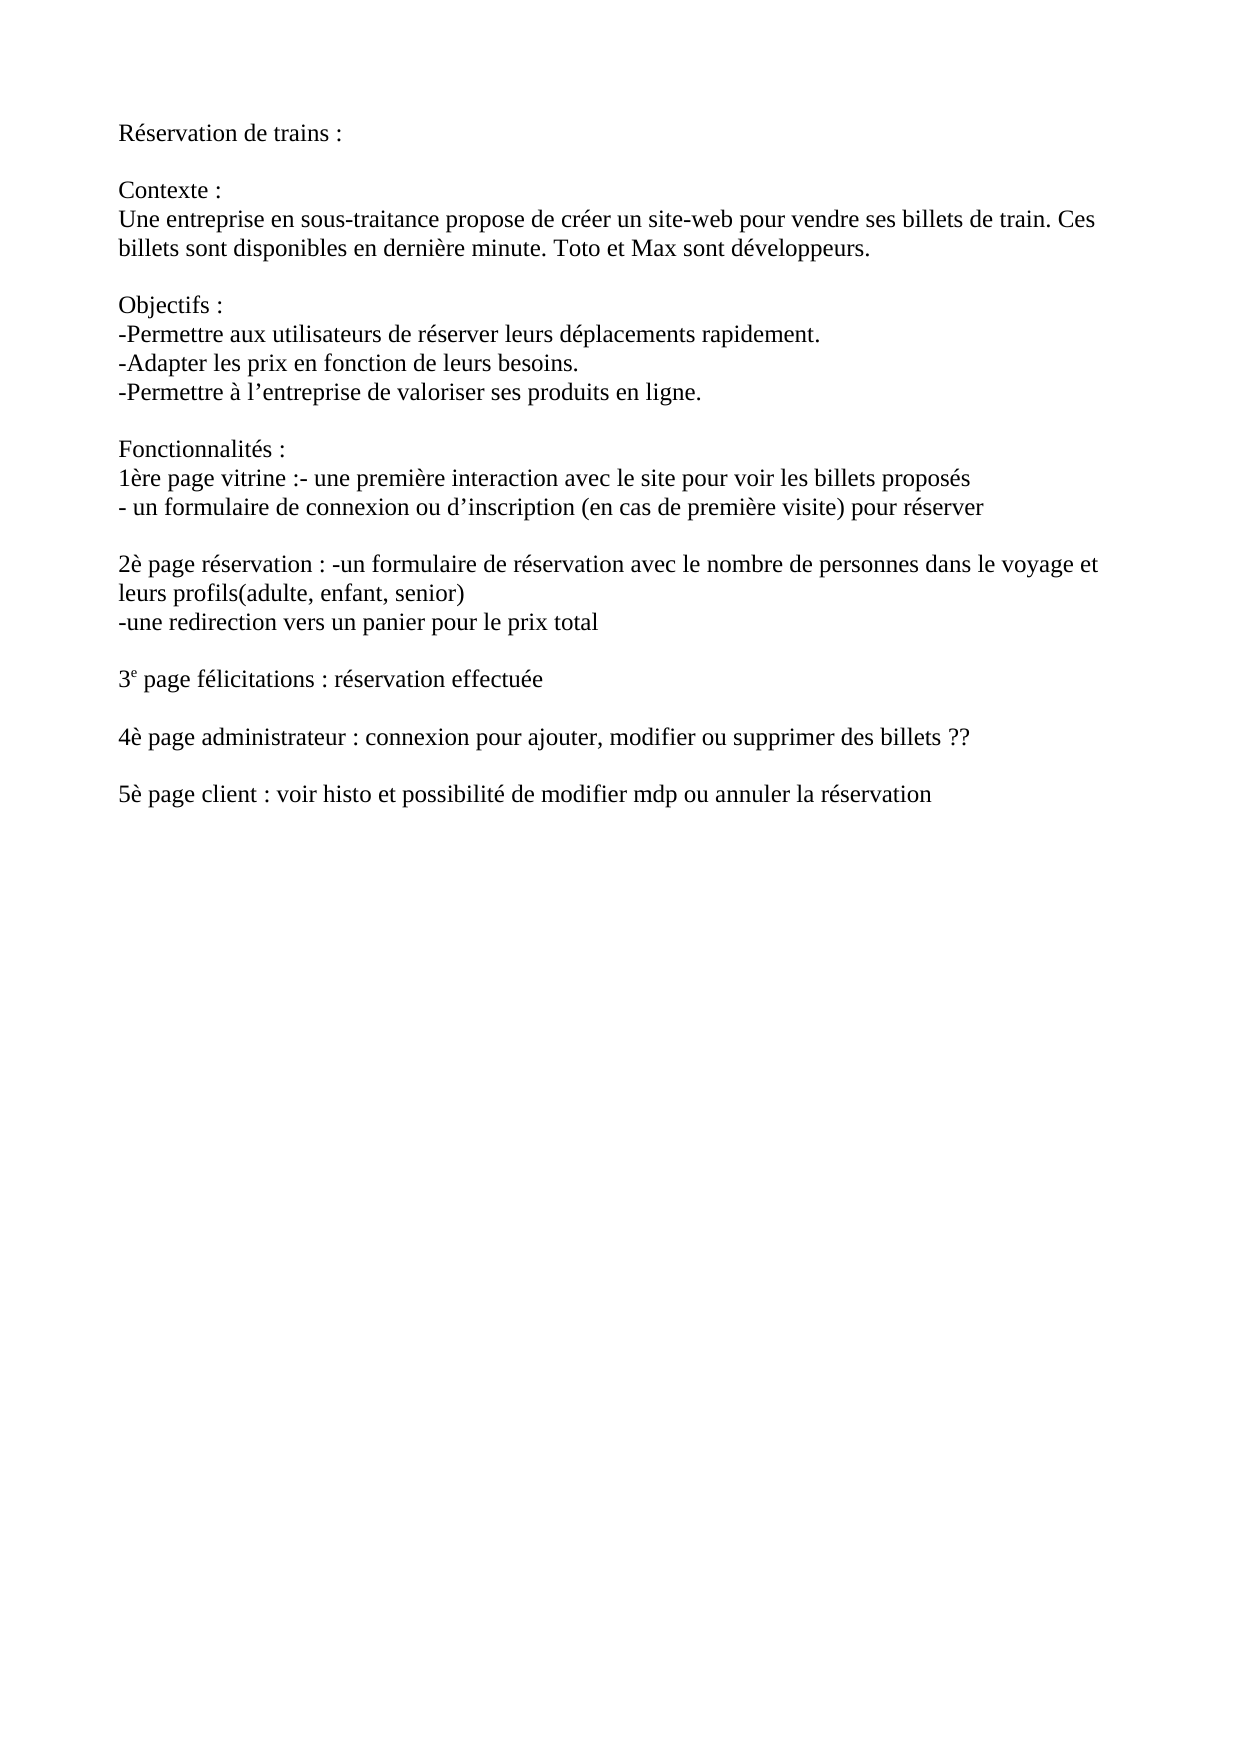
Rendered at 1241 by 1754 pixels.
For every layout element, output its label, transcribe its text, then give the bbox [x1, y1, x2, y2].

text 1ère page vitrine :- une première interaction avec le site pour voir les billets proposés [118, 463, 1122, 492]
text -Adapter les prix en fonction de leurs besoins. [118, 348, 1122, 377]
text -une redirection vers un panier pour le prix total [118, 607, 1122, 636]
text 5è page client : voir histo et possibilité de modifier mdp ou annuler la réservation [118, 779, 1122, 808]
text Objectifs : [118, 291, 1122, 319]
text Contexte : [118, 176, 1122, 204]
text 2è page réservation : -un formulaire de réservation avec le nombre de personnes dans le voyage et leurs profils(adulte, enfant, senior) [118, 549, 1122, 607]
text Réservation de trains : [118, 118, 1122, 147]
text Une entreprise en sous-traitance propose de créer un site-web pour vendre ses billets de train. Ces billets sont disponibles en dernière minute. Toto et Max sont développeurs. [118, 204, 1122, 262]
text Fonctionnalités : [118, 434, 1122, 463]
text 4è page administrateur : connexion pour ajouter, modifier ou supprimer des billets ?? [118, 722, 1122, 751]
text - un formulaire de connexion ou d’inscription (en cas de première visite) pour réserver [118, 492, 1122, 521]
text -Permettre aux utilisateurs de réserver leurs déplacements rapidement. [118, 319, 1122, 348]
text -Permettre à l’entreprise de valoriser ses produits en ligne. [118, 377, 1122, 406]
text 3e page félicitations : réservation effectuée [118, 664, 1122, 693]
